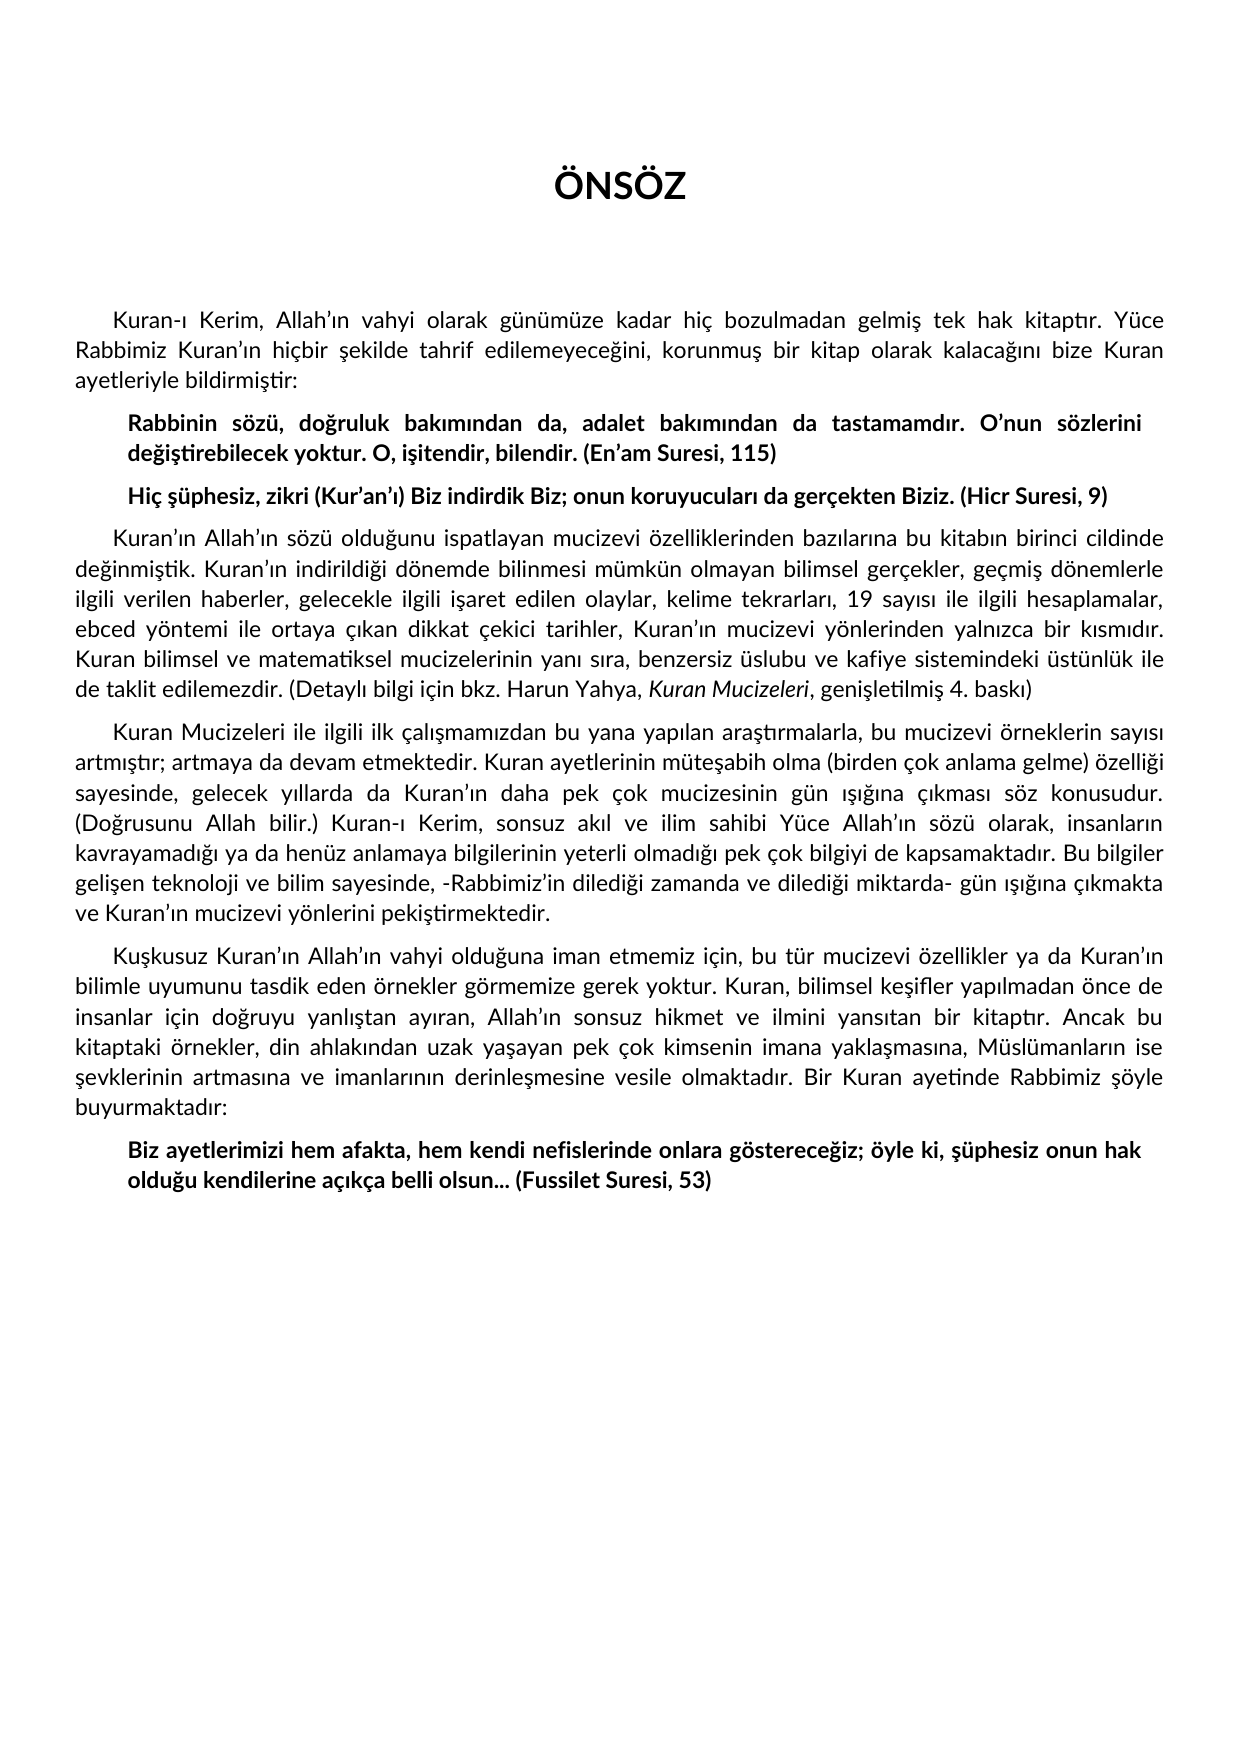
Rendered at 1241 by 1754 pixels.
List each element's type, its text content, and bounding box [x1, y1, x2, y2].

text Rabbinin sözü, doğruluk bakımından da, adalet bakımından da tastamamdır. O’nun sözlerini değiştirebilecek yoktur. O, işitendir, bilendir. (En’am Suresi, 115) [127, 408, 1143, 466]
text Kuşkusuz Kuran’ın Allah’ın vahyi olduğuna iman etmemiz için, bu tür mucizevi özellikler ya da Kuran’ın bilimle uyumunu tasdik eden örnekler görmemize gerek yoktur. Kuran, bilimsel keşifler yapılmadan önce de insanlar için doğruyu yanlıştan ayıran, Allah’ın sonsuz hikmet ve ilmini yansıtan bir kitaptır. Ancak bu kitaptaki örnekler, din ahlakından uzak yaşayan pek çok kimsenin imana yaklaşmasına, Müslümanların ise şevklerinin artmasına ve imanlarının derinleşmesine vesile olmaktadır. Bir Kuran ayetinde Rabbimiz şöyle buyurmaktadır: [75, 942, 1165, 1120]
text Kuran-ı Kerim, Allah’ın vahyi olarak günümüze kadar hiç bozulmadan gelmiş tek hak kitaptır. Yüce Rabbimiz Kuran’ın hiçbir şekilde tahrif edilemeyeceğini, korunmuş bir kitap olarak kalacağını bize Kuran ayetleriyle bildirmiştir: [75, 305, 1165, 393]
text Hiç şüphesiz, zikri (Kur’an’ı) Biz indirdik Biz; onun koruyucuları da gerçekten Biziz. (Hicr Suresi, 9) [127, 481, 1143, 509]
subtitle ÖNSÖZ [75, 162, 1165, 207]
text Biz ayetlerimizi hem afakta, hem kendi nefislerinde onlara göstereceğiz; öyle ki, şüphesiz onun hak olduğu kendilerine açıkça belli olsun... (Fussilet Suresi, 53) [127, 1136, 1143, 1193]
text Kuran’ın Allah’ın sözü olduğunu ispatlayan mucizevi özelliklerinden bazılarına bu kitabın birinci cildinde değinmiştik. Kuran’ın indirildiği dönemde bilinmesi mümkün olmayan bilimsel gerçekler, geçmiş dönemlerle ilgili verilen haberler, gelecekle ilgili işaret edilen olaylar, kelime tekrarları, 19 sayısı ile ilgili hesaplamalar, ebced yöntemi ile ortaya çıkan dikkat çekici tarihler, Kuran’ın mucizevi yönlerinden yalnızca bir kısmıdır. Kuran bilimsel ve matematiksel mucizelerinin yanı sıra, benzersiz üslubu ve kafiye sistemindeki üstünlük ile de taklit edilemezdir. (Detaylı bilgi için bkz. Harun Yahya, Kuran Mucizeleri, genişletilmiş 4. baskı) [75, 524, 1165, 703]
text Kuran Mucizeleri ile ilgili ilk çalışmamızdan bu yana yapılan araştırmalarla, bu mucizevi örneklerin sayısı artmıştır; artmaya da devam etmektedir. Kuran ayetlerinin müteşabih olma (birden çok anlama gelme) özelliği sayesinde, gelecek yıllarda da Kuran’ın daha pek çok mucizesinin gün ışığına çıkması söz konusudur. (Doğrusunu Allah bilir.) Kuran-ı Kerim, sonsuz akıl ve ilim sahibi Yüce Allah’ın sözü olarak, insanların kavrayamadığı ya da henüz anlamaya bilgilerinin yeterli olmadığı pek çok bilgiyi de kapsamaktadır. Bu bilgiler gelişen teknoloji ve bilim sayesinde, -Rabbimiz’in dilediği zamanda ve dilediği miktarda- gün ışığına çıkmakta ve Kuran’ın mucizevi yönlerini pekiştirmektedir. [75, 718, 1165, 927]
